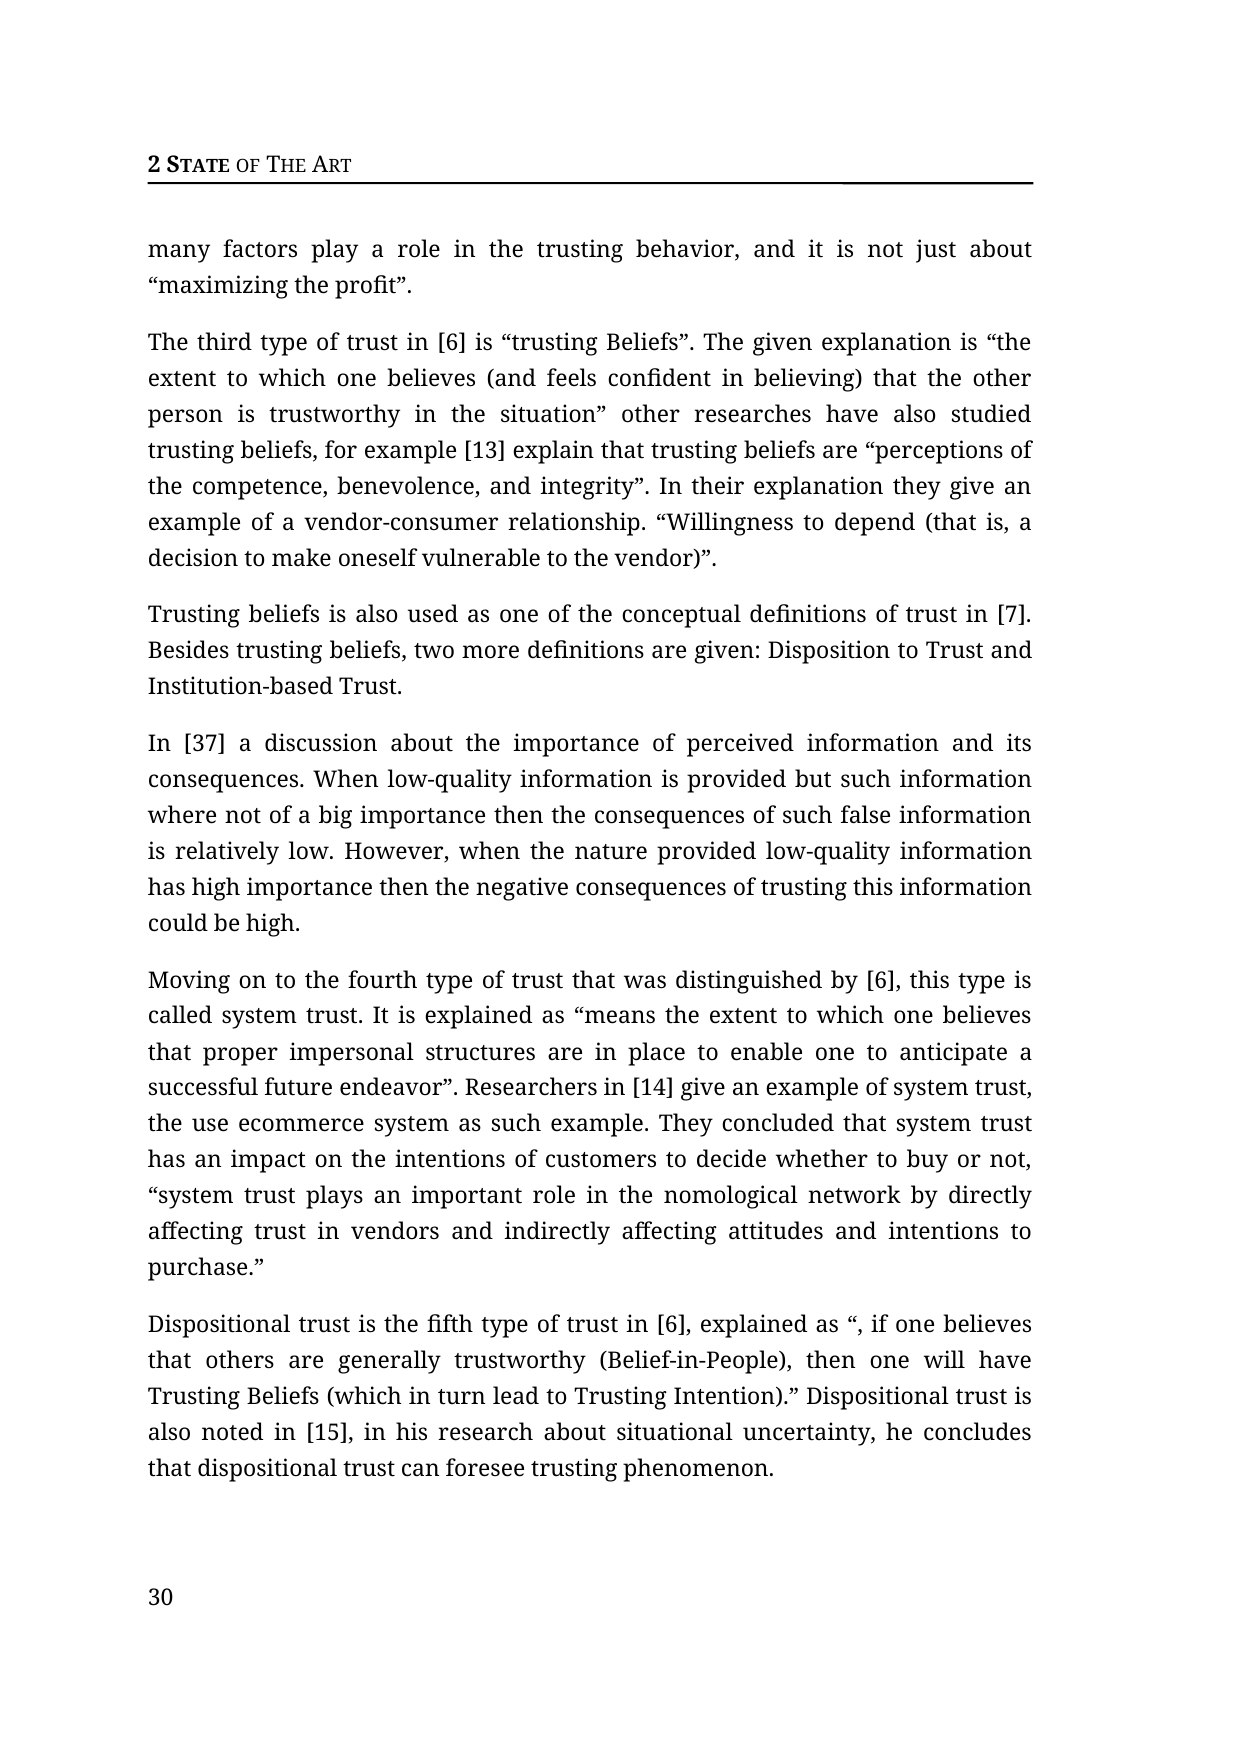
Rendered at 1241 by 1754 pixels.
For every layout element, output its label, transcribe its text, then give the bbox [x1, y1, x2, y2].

text The third type of trust in [6] is “trusting Beliefs”. The given explanation is “the extent to which one believes (and feels confident in believing) that the other person is trustworthy in the situation” other researches have also studied trusting beliefs, for example [13] explain that trusting beliefs are “perceptions of the competence, benevolence, and integrity”. In their explanation they give an example of a vendor-consumer relationship. “Willingness to depend (that is, a decision to make oneself vulnerable to the vendor)”. [148, 326, 1033, 573]
text In [37] a discussion about the importance of perceived information and its consequences. When low-quality information is provided but such information where not of a big importance then the consequences of such false information is relatively low. However, when the nature provided low-quality information has high importance then the negative consequences of trusting this information could be high. [148, 727, 1033, 938]
text Dispositional trust is the fifth type of trust in [6], explained as “, if one believes that others are generally trustworthy (Belief-in-People), then one will have Trusting Beliefs (which in turn lead to Trusting Intention).” Dispositional trust is also noted in [15], in his research about situational uncertainty, he concludes that dispositional trust can foresee trusting phenomenon. [148, 1308, 1033, 1483]
text Trusting beliefs is also used as one of the conceptual definitions of trust in [7]. Besides trusting beliefs, two more definitions are given: Disposition to Trust and Institution-based Trust. [148, 598, 1033, 702]
text Moving on to the fourth type of trust that was distinguished by [6], this type is called system trust. It is explained as “means the extent to which one believes that proper impersonal structures are in place to enable one to anticipate a successful future endeavor”. Researchers in [14] give an example of system trust, the use ecommerce system as such example. They concluded that system trust has an impact on the intentions of customers to decide whether to buy or not, “system trust plays an important role in the nomological network by directly affecting trust in vendors and indirectly affecting attitudes and intentions to purchase.” [148, 963, 1033, 1282]
text many factors play a role in the trusting behavior, and it is not just about “maximizing the profit”. [148, 233, 1033, 301]
